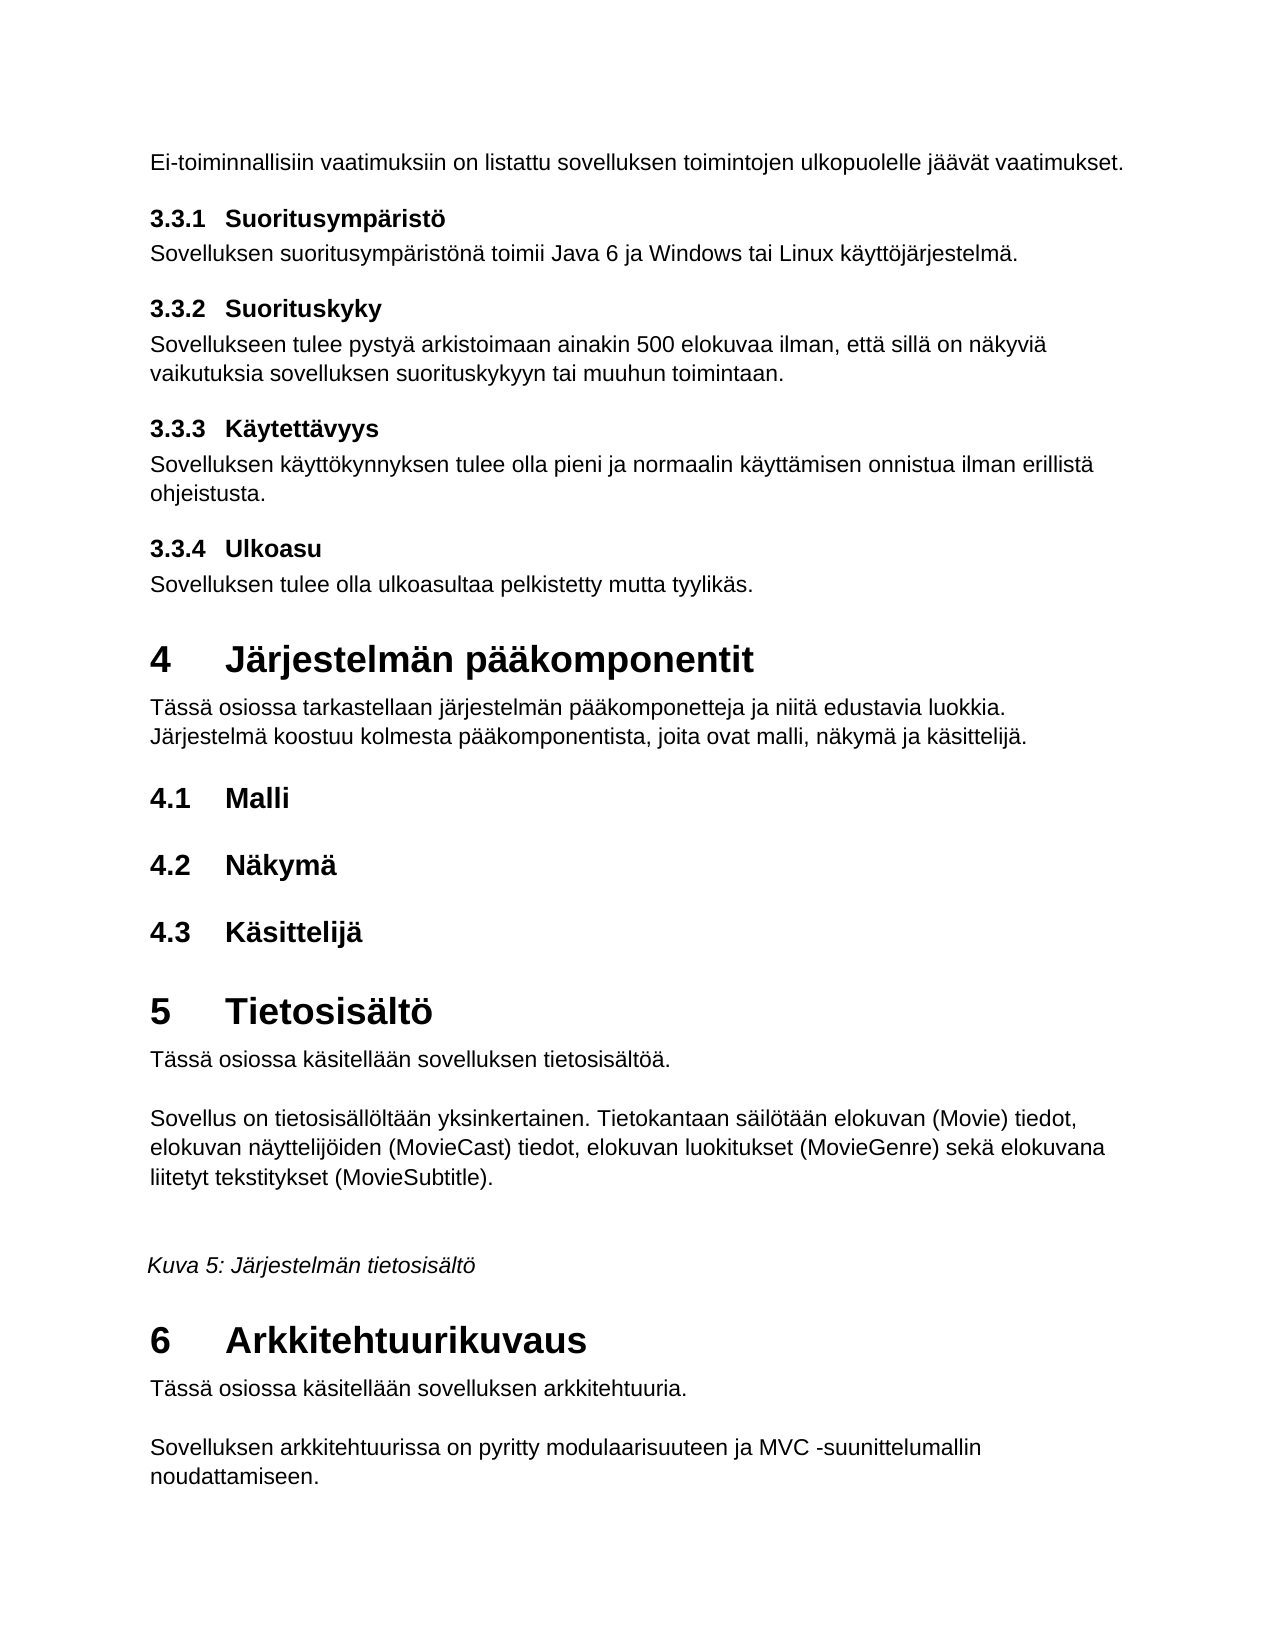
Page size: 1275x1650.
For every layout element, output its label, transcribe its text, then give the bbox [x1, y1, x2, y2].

text Kuva 5: Järjestelmän tietosisältö [147, 1253, 1125, 1278]
text Sovelluksen suoritusympäristönä toimii Java 6 ja Windows tai Linux käyttöjärjestelmä. [150, 241, 1125, 266]
subtitle 6 Arkkitehtuurikuvaus [150, 1319, 1125, 1361]
text Tässä osiossa käsitellään sovelluksen tietosisältöä. [150, 1047, 1125, 1073]
subtitle 3.3.3 Käytettävyys [150, 415, 1125, 443]
text Sovelluksen käyttökynnyksen tulee olla pieni ja normaalin käyttämisen onnistua ilman erillistä ohjeistusta. [150, 451, 1125, 506]
subtitle 5 Tietosisältö [150, 991, 1125, 1032]
subtitle 4.1 Malli [150, 782, 1125, 815]
text Tässä osiossa käsitellään sovelluksen arkkitehtuuria. [150, 1376, 1125, 1402]
text Tässä osiossa tarkastellaan järjestelmän pääkomponetteja ja niitä edustavia luokkia. Järjestelmä koostuu kolmesta pääkomponentista, joita ovat malli, näkymä ja käsittelijä. [150, 694, 1125, 749]
text Sovelluksen tulee olla ulkoasultaa pelkistetty mutta tyylikäs. [150, 571, 1125, 597]
subtitle 3.3.1 Suoritusympäristö [150, 204, 1125, 232]
subtitle 4.3 Käsittelijä [150, 916, 1125, 948]
text Ei-toiminnallisiin vaatimuksiin on listattu sovelluksen toimintojen ulkopuolelle jäävät vaatimukset. [150, 150, 1125, 176]
subtitle 3.3.4 Ulkoasu [150, 535, 1125, 563]
subtitle 4 Järjestelmän pääkomponentit [150, 638, 1125, 680]
text Sovellukseen tulee pystyä arkistoimaan ainakin 500 elokuvaa ilman, että sillä on näkyviä vaikutuksia sovelluksen suorituskykyyn tai muuhun toimintaan. [150, 331, 1125, 386]
text Sovellus on tietosisällöltään yksinkertainen. Tietokantaan säilötään elokuvan (Movie) tiedot, elokuvan näyttelijöiden (MovieCast) tiedot, elokuvan luokitukset (MovieGenre) sekä elokuvana liitetyt tekstitykset (MovieSubtitle). [150, 1106, 1125, 1190]
text Sovelluksen arkkitehtuurissa on pyritty modulaarisuuteen ja MVC -suunittelumallin noudattamiseen. [150, 1435, 1125, 1490]
subtitle 4.2 Näkymä [150, 849, 1125, 882]
subtitle 3.3.2 Suorituskyky [150, 295, 1125, 323]
